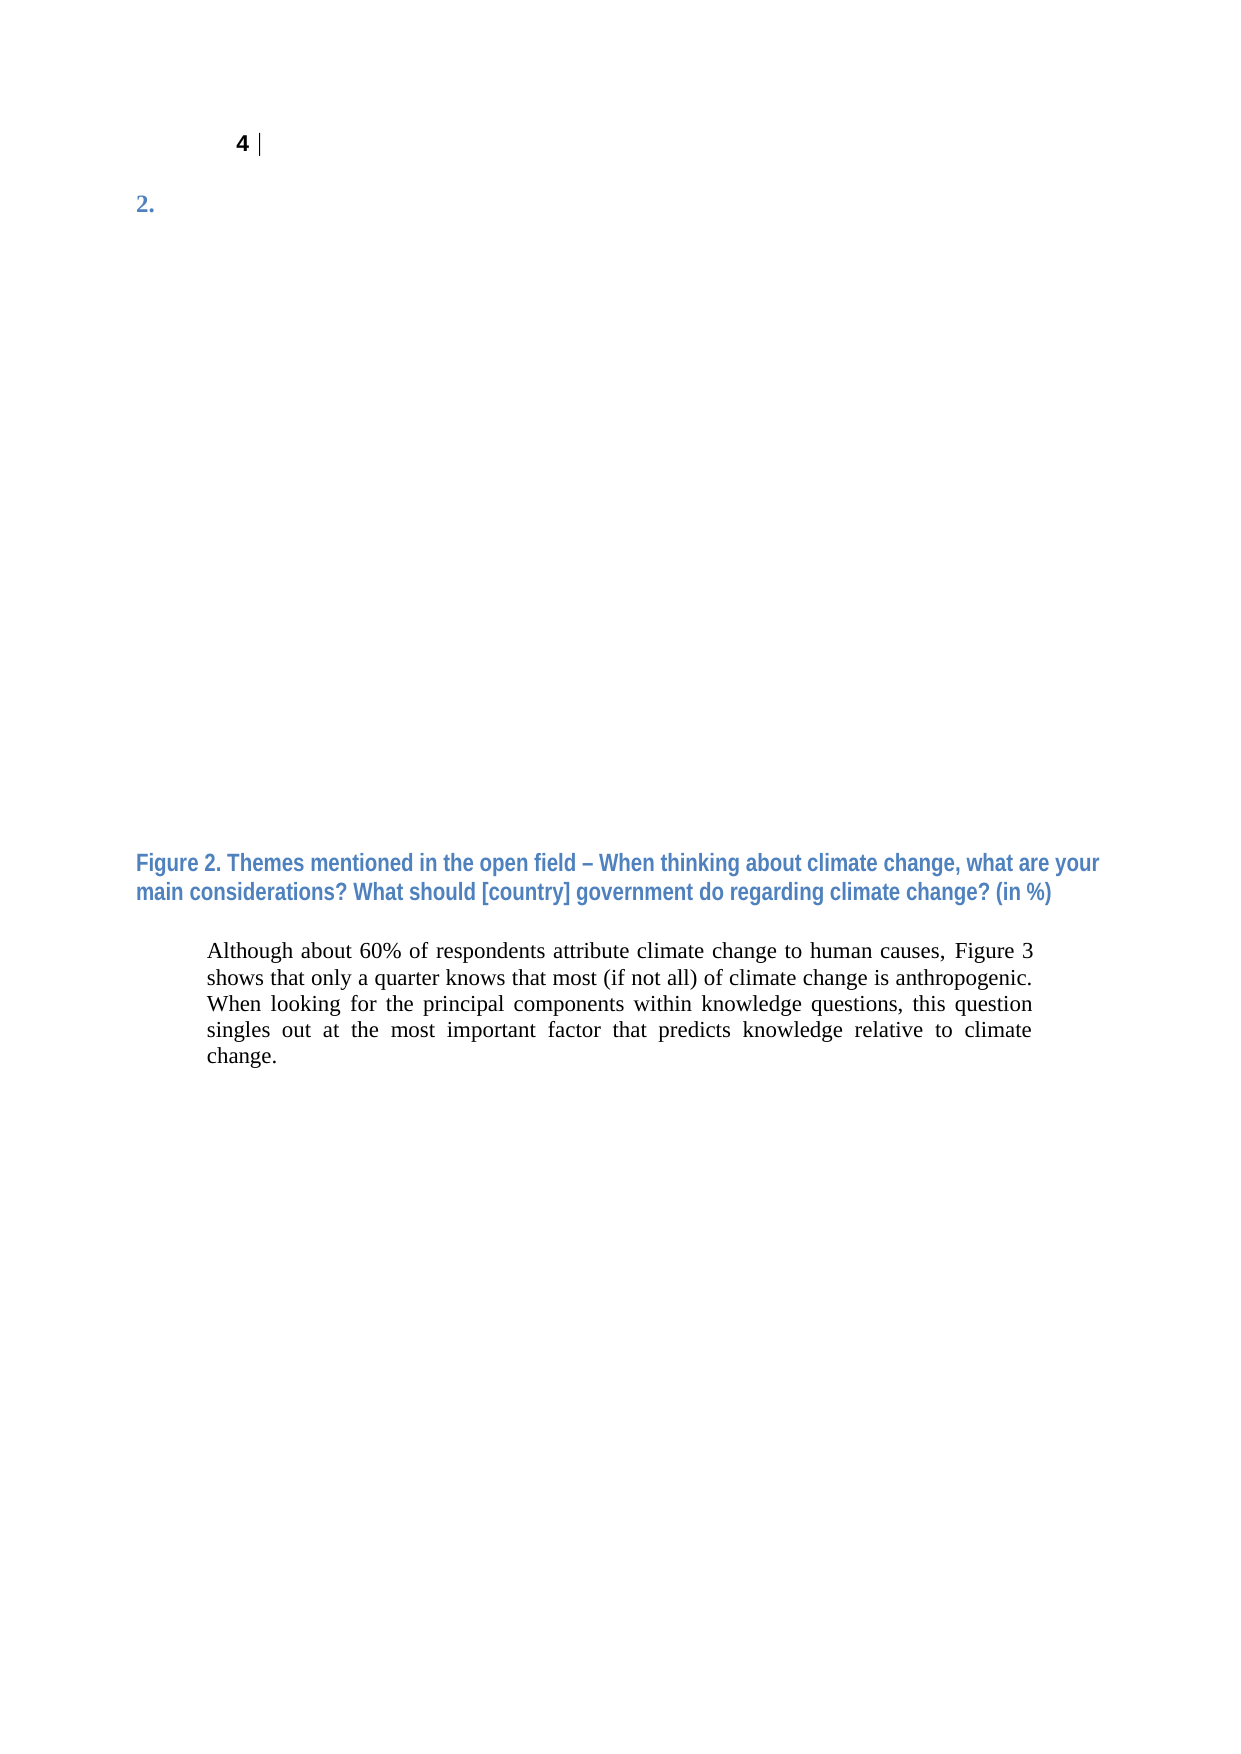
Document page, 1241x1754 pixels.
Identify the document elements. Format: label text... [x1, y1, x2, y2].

text Although about 60% of respondents attribute climate change to human causes, Figure 3 shows that only a quarter knows that most (if not all) of climate change is anthropogenic. When looking for the principal components within knowledge questions, this question singles out at the most important factor that predicts knowledge relative to climate change. [207, 937, 1033, 1069]
text Figure 2. Themes mentioned in the open field – When thinking about climate change, what are your main considerations? What should [country] government do regarding climate change? (in %) [136, 848, 1104, 906]
